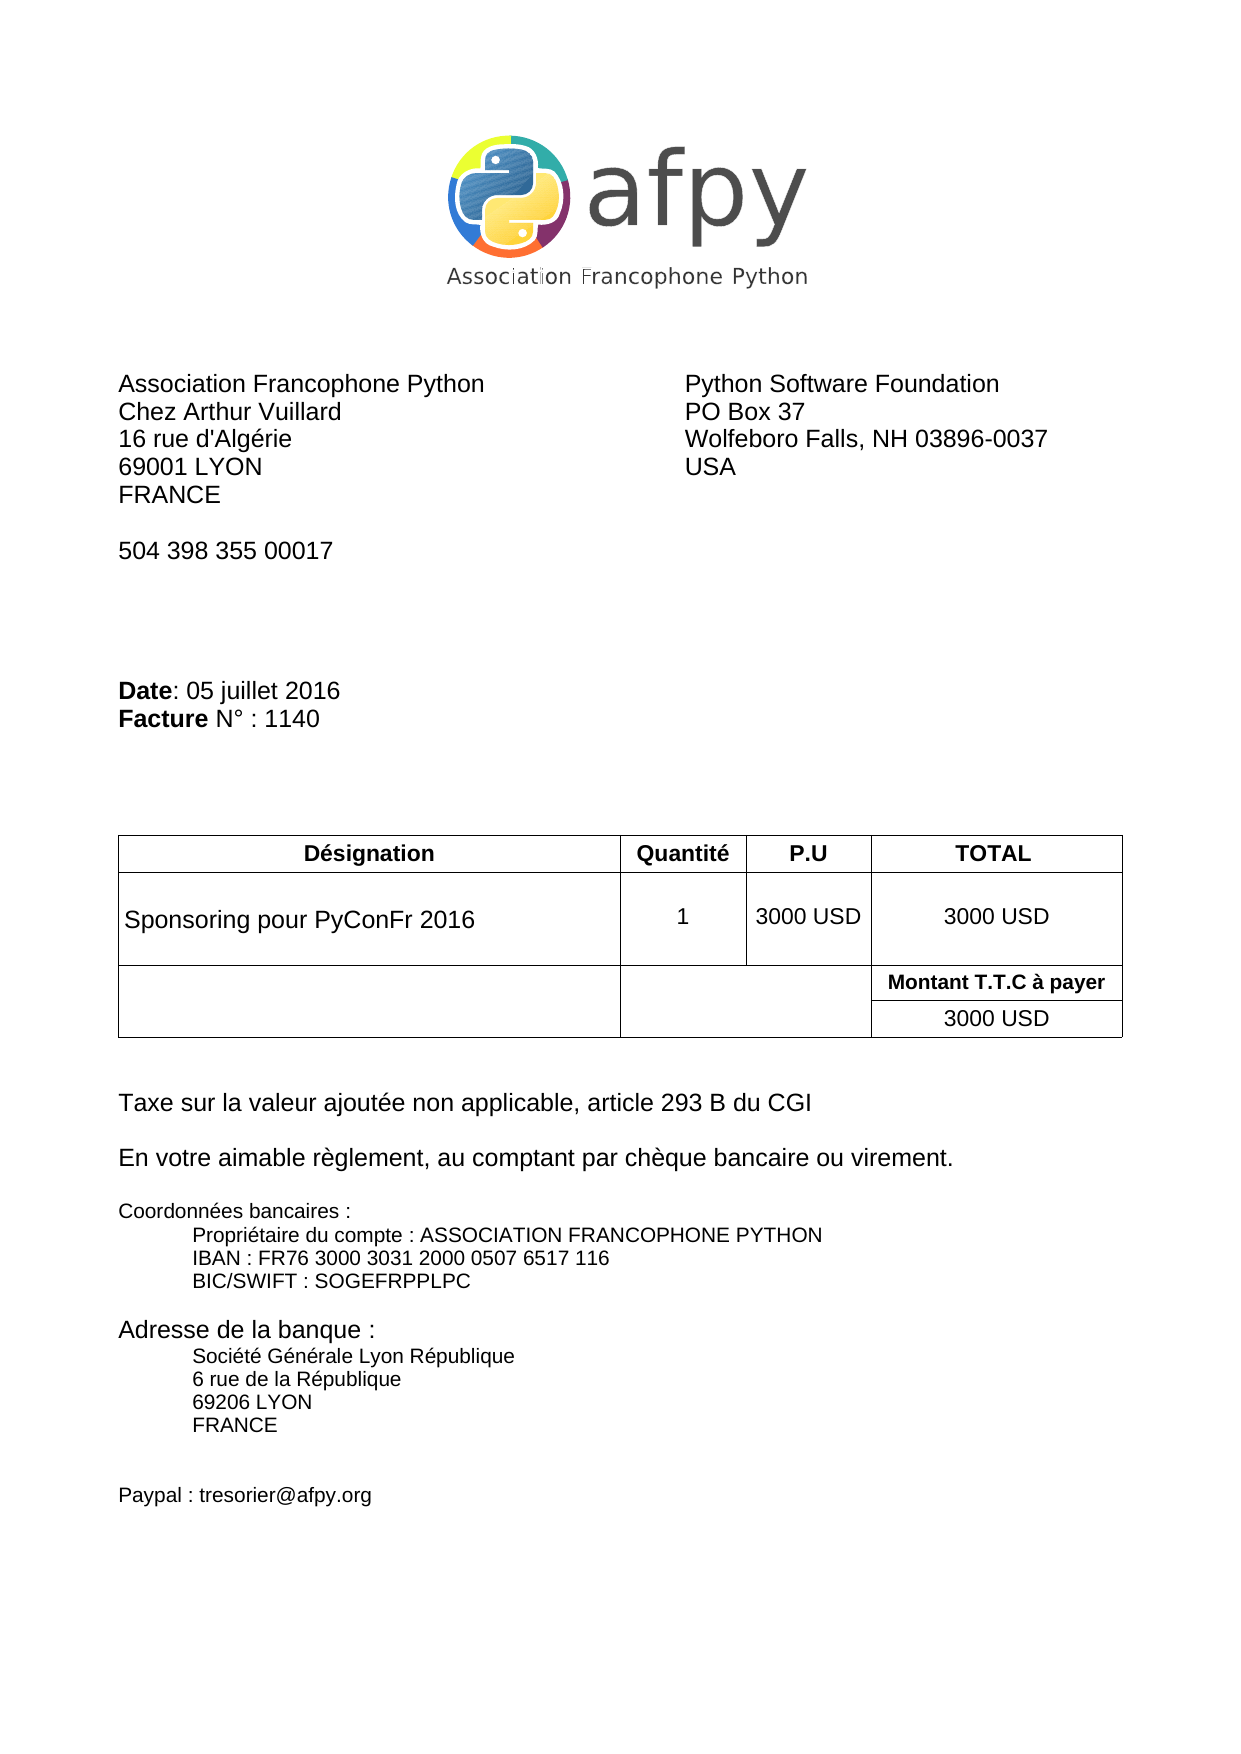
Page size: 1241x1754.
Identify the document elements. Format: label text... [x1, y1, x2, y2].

text FRANCE [118, 1414, 1122, 1437]
text 6 rue de la République [118, 1367, 1122, 1391]
table_header P.U [747, 836, 871, 872]
text En votre aimable règlement, au comptant par chèque bancaire ou virement. [118, 1144, 1122, 1172]
text Facture N° : 1140 [118, 704, 1122, 732]
table_cell 3000 USD [872, 1001, 1122, 1037]
table_cell 3000 USD [747, 873, 871, 965]
text Taxe sur la valeur ajoutée non applicable, article 293 B du CGI [118, 1088, 1122, 1116]
table_header Quantité [621, 836, 746, 872]
table_header [119, 966, 620, 1037]
table_header Montant T.T.C à payer [872, 966, 1122, 1000]
text Date: 05 juillet 2016 [118, 676, 1122, 704]
text IBAN : FR76 3000 3031 2000 0507 6517 116 [118, 1247, 1122, 1270]
table_cell Sponsoring pour PyConFr 2016 [119, 873, 620, 965]
table_cell 3000 USD [872, 873, 1122, 965]
table_header [535, 369, 684, 565]
table_cell [118, 565, 535, 593]
table_header Association Francophone Python Chez Arthur Vuillard 16 rue d'Algérie 69001 LYON FRANCE 504 398 355 00017 [118, 369, 535, 565]
table_cell 1 [621, 873, 746, 965]
text Propriétaire du compte : ASSOCIATION FRANCOPHONE PYTHON [118, 1223, 1122, 1247]
text BIC/SWIFT : SOGEFRPPLPC [118, 1270, 1122, 1293]
text Coordonnées bancaires : [118, 1200, 1122, 1223]
table_header TOTAL [872, 836, 1122, 872]
table_header Désignation [119, 836, 620, 872]
table_header Python Software Foundation PO Box 37 Wolfeboro Falls, NH 03896-0037 USA [685, 369, 1122, 565]
table_cell [685, 565, 1122, 593]
text 69206 LYON [118, 1391, 1122, 1414]
text Paypal : tresorier@afpy.org [118, 1483, 1122, 1507]
text Adresse de la banque : [118, 1316, 1122, 1344]
table_header [621, 966, 871, 1037]
table_cell [535, 565, 684, 593]
text Société Générale Lyon République [118, 1344, 1122, 1367]
